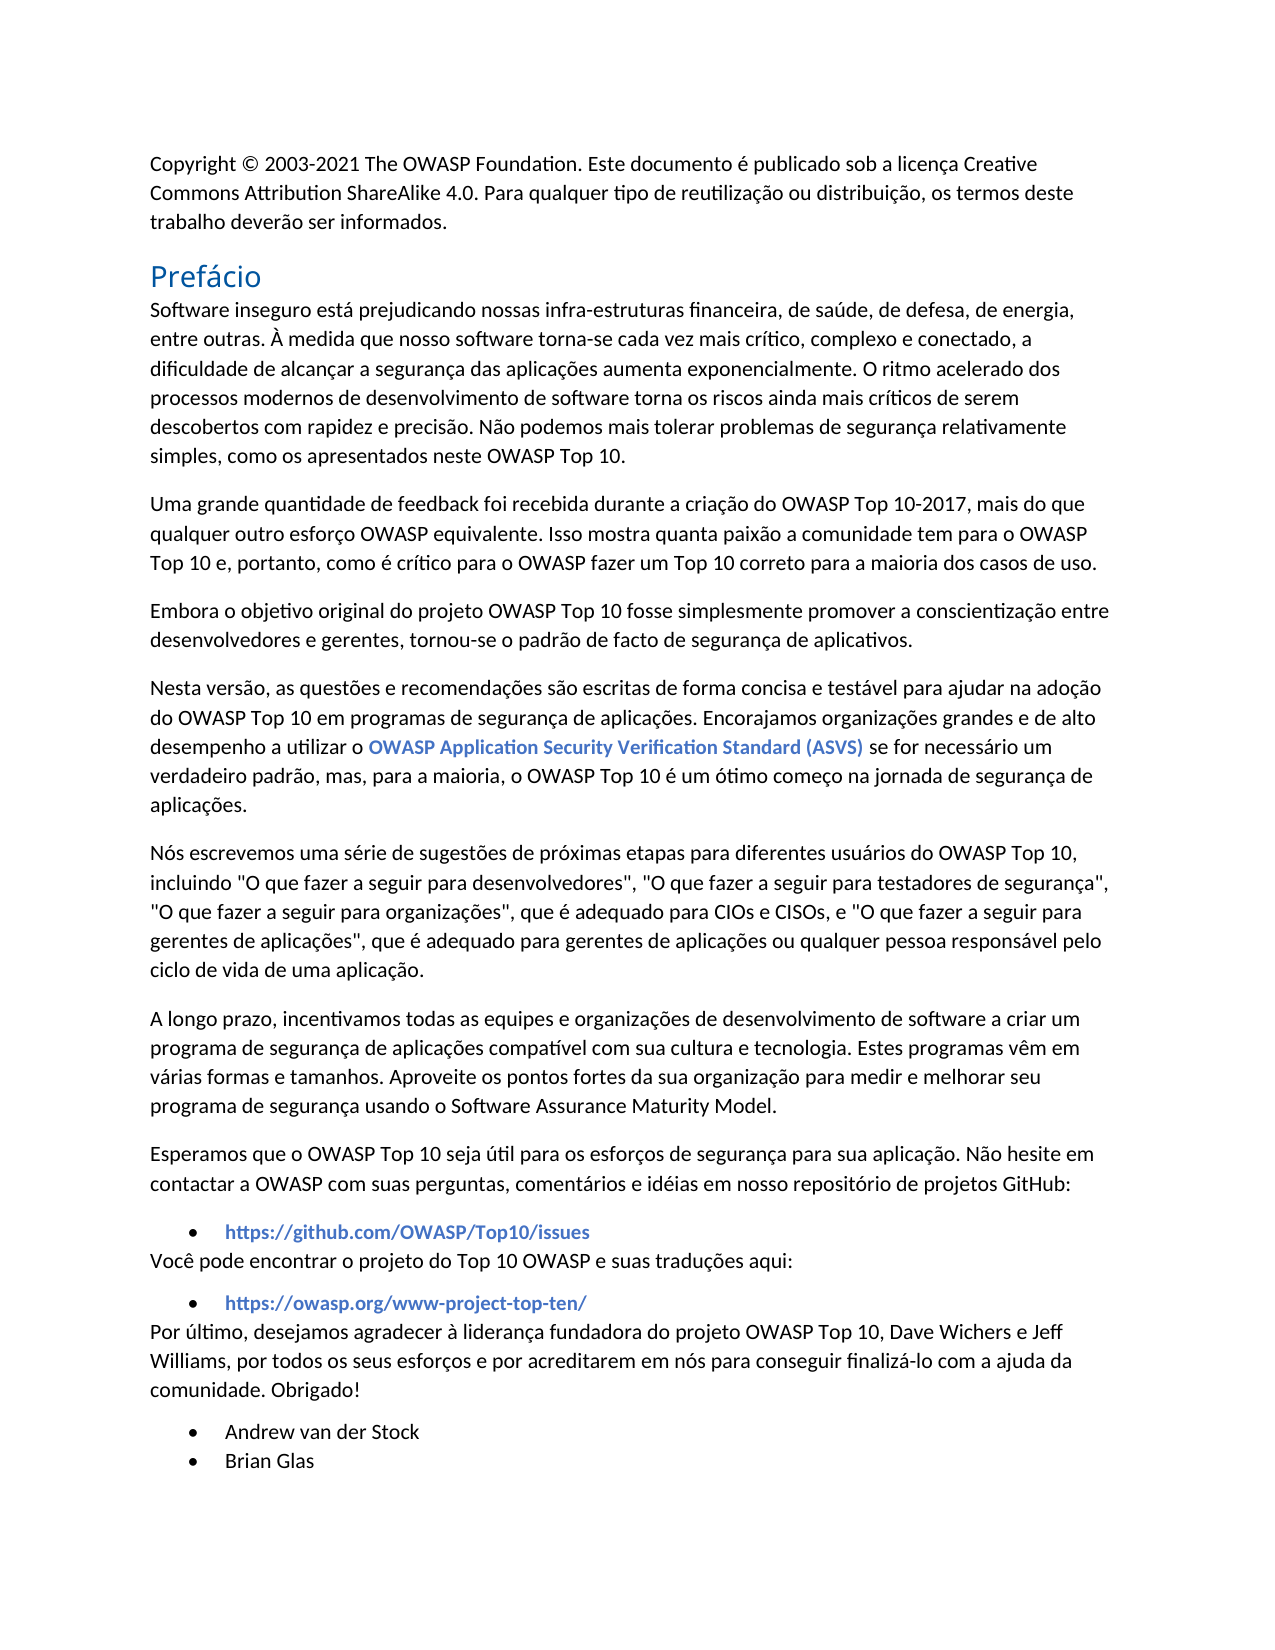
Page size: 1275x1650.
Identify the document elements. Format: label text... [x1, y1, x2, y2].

text Uma grande quantidade de feedback foi recebida durante a criação do OWASP Top 10-2017, mais do que qualquer outro esforço OWASP equivalente. Isso mostra quanta paixão a comunidade tem para o OWASP Top 10 e, portanto, como é crítico para o OWASP fazer um Top 10 correto para a maioria dos casos de uso. [150, 491, 1125, 576]
text Por último, desejamos agradecer à liderança fundadora do projeto OWASP Top 10, Dave Wichers e Jeff Williams, por todos os seus esforços e por acreditarem em nós para conseguir finalizá-lo com a ajuda da comunidade. Obrigado! [150, 1318, 1125, 1403]
list https://owasp.org/www-project-top-ten/ [187, 1289, 1125, 1316]
list Brian Glas [187, 1448, 1125, 1474]
subtitle Prefácio [150, 257, 1125, 296]
text Você pode encontrar o projeto do Top 10 OWASP e suas traduções aqui: [150, 1247, 1125, 1274]
text Copyright © 2003-2021 The OWASP Foundation. Este documento é publicado sob a licença Creative Commons Attribution ShareAlike 4.0. Para qualquer tipo de reutilização ou distribuição, os termos deste trabalho deverão ser informados. [150, 150, 1125, 235]
text Nós escrevemos uma série de sugestões de próximas etapas para diferentes usuários do OWASP Top 10, incluindo "O que fazer a seguir para desenvolvedores", "O que fazer a seguir para testadores de segurança", "O que fazer a seguir para organizações", que é adequado para CIOs e CISOs, e "O que fazer a seguir para gerentes de aplicações", que é adequado para gerentes de aplicações ou qualquer pessoa responsável pelo ciclo de vida de uma aplicação. [150, 839, 1125, 983]
list Andrew van der Stock [187, 1418, 1125, 1445]
text Nesta versão, as questões e recomendações são escritas de forma concisa e testável para ajudar na adoção do OWASP Top 10 em programas de segurança de aplicações. Encorajamos organizações grandes e de alto desempenho a utilizar o OWASP Application Security Verification Standard (ASVS) se for necessário um verdadeiro padrão, mas, para a maioria, o OWASP Top 10 é um ótimo começo na jornada de segurança de aplicações. [150, 674, 1125, 818]
list https://github.com/OWASP/Top10/issues [187, 1218, 1125, 1244]
text Esperamos que o OWASP Top 10 seja útil para os esforços de segurança para sua aplicação. Não hesite em contactar a OWASP com suas perguntas, comentários e idéias em nosso repositório de projetos GitHub: [150, 1141, 1125, 1196]
text Software inseguro está prejudicando nossas infra-estruturas financeira, de saúde, de defesa, de energia, entre outras. À medida que nosso software torna-se cada vez mais crítico, complexo e conectado, a dificuldade de alcançar a segurança das aplicações aumenta exponencialmente. O ritmo acelerado dos processos modernos de desenvolvimento de software torna os riscos ainda mais críticos de serem descobertos com rapidez e precisão. Não podemos mais tolerar problemas de segurança relativamente simples, como os apresentados neste OWASP Top 10. [150, 296, 1125, 469]
text A longo prazo, incentivamos todas as equipes e organizações de desenvolvimento de software a criar um programa de segurança de aplicações compatível com sua cultura e tecnologia. Estes programas vêm em várias formas e tamanhos. Aproveite os pontos fortes da sua organização para medir e melhorar seu programa de segurança usando o Software Assurance Maturity Model. [150, 1005, 1125, 1119]
text Embora o objetivo original do projeto OWASP Top 10 fosse simplesmente promover a conscientização entre desenvolvedores e gerentes, tornou-se o padrão de facto de segurança de aplicativos. [150, 597, 1125, 653]
